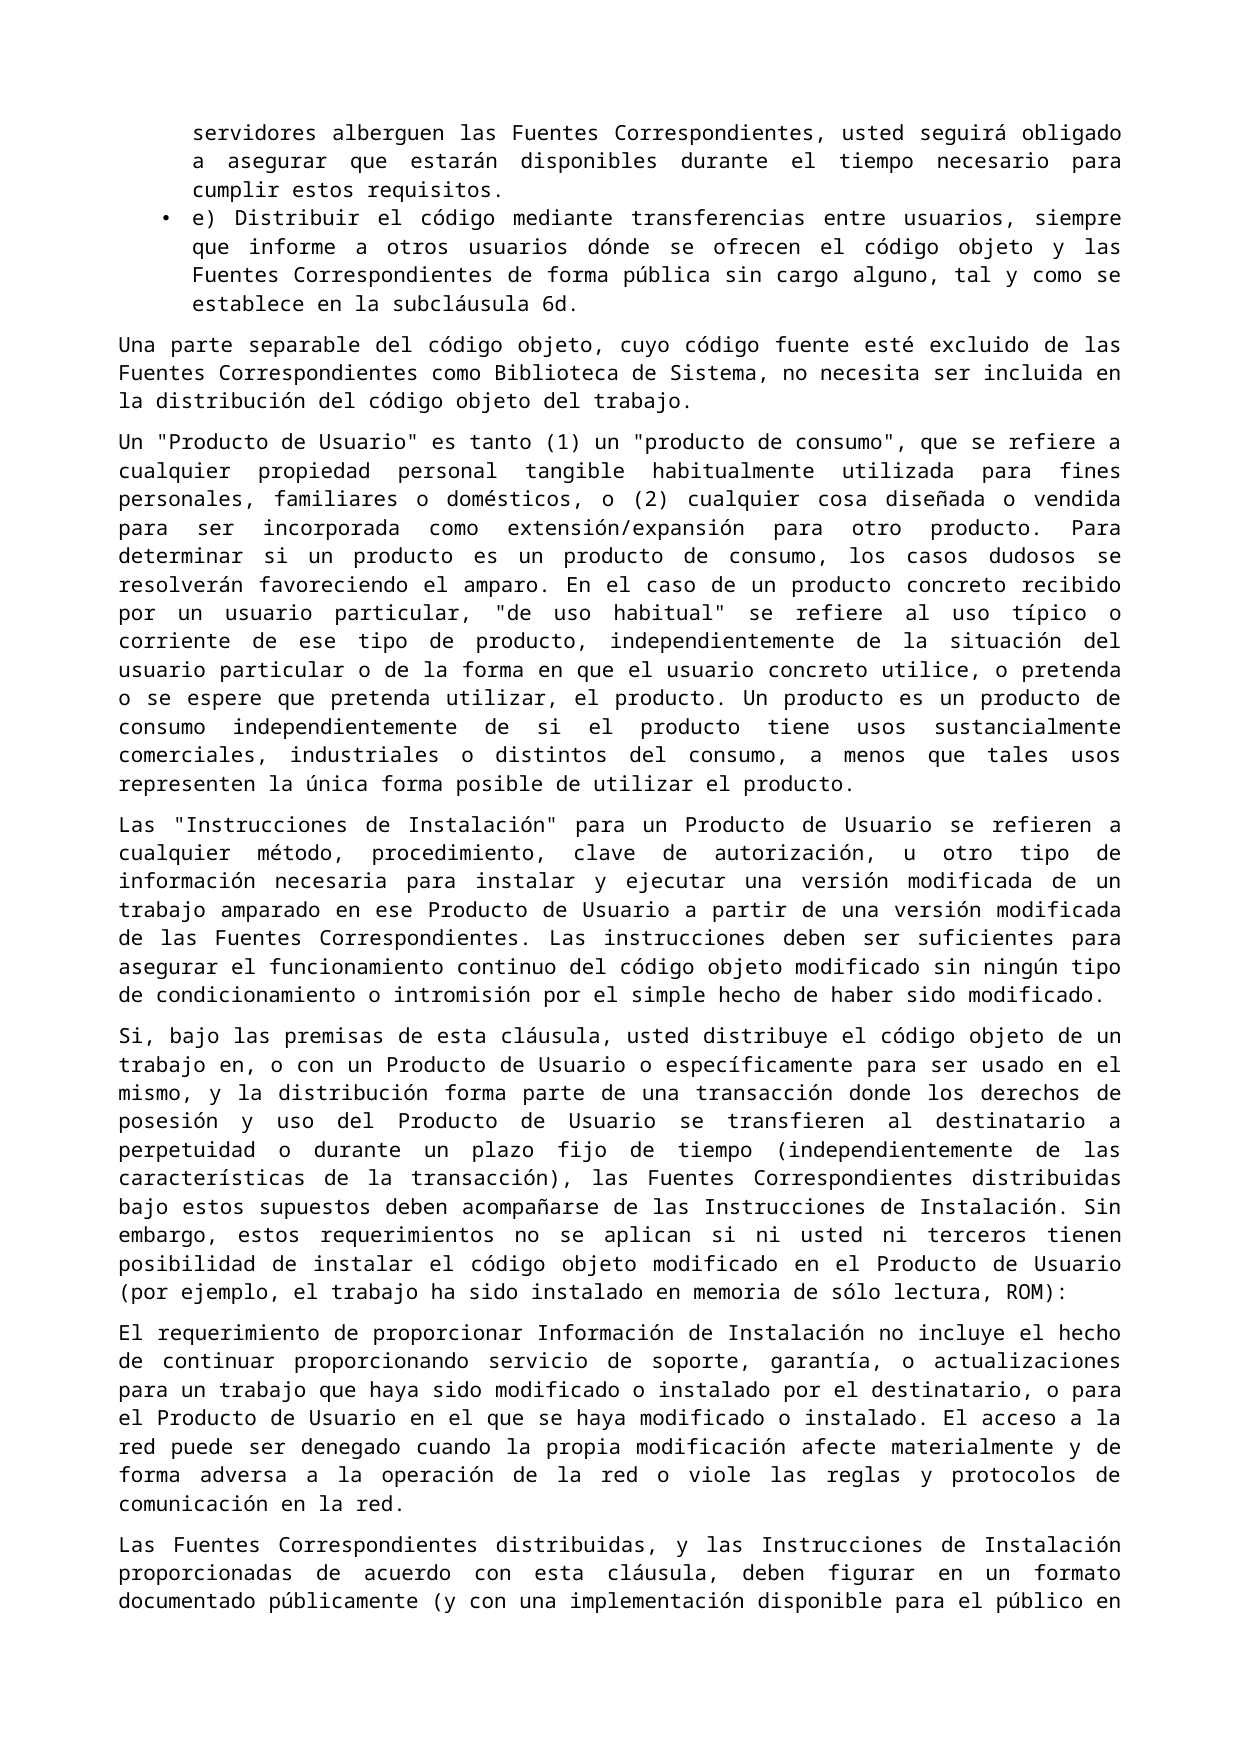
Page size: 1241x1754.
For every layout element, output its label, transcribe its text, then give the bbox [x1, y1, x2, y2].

text Una parte separable del código objeto, cuyo código fuente esté excluido de las Fuentes Correspondientes como Biblioteca de Sistema, no necesita ser incluida en la distribución del código objeto del trabajo. [118, 330, 1122, 415]
text El requerimiento de proporcionar Información de Instalación no incluye el hecho de continuar proporcionando servicio de soporte, garantía, o actualizaciones para un trabajo que haya sido modificado o instalado por el destinatario, o para el Producto de Usuario en el que se haya modificado o instalado. El acceso a la red puede ser denegado cuando la propia modificación afecte materialmente y de forma adversa a la operación de la red o viole las reglas y protocolos de comunicación en la red. [118, 1318, 1122, 1517]
text Un "Producto de Usuario" es tanto (1) un "producto de consumo", que se refiere a cualquier propiedad personal tangible habitualmente utilizada para fines personales, familiares o domésticos, o (2) cualquier cosa diseñada o vendida para ser incorporada como extensión/expansión para otro producto. Para determinar si un producto es un producto de consumo, los casos dudosos se resolverán favoreciendo el amparo. En el caso de un producto concreto recibido por un usuario particular, "de uso habitual" se refiere al uso típico o corriente de ese tipo de producto, independientemente de la situación del usuario particular o de la forma en que el usuario concreto utilice, o pretenda o se espere que pretenda utilizar, el producto. Un producto es un producto de consumo independientemente de si el producto tiene usos sustancialmente comerciales, industriales o distintos del consumo, a menos que tales usos representen la única forma posible de utilizar el producto. [118, 427, 1122, 797]
list servidores alberguen las Fuentes Correspondientes, usted seguirá obligado a asegurar que estarán disponibles durante el tiempo necesario para cumplir estos requisitos. [162, 118, 1122, 203]
text Si, bajo las premisas de esta cláusula, usted distribuye el código objeto de un trabajo en, o con un Producto de Usuario o específicamente para ser usado en el mismo, y la distribución forma parte de una transacción donde los derechos de posesión y uso del Producto de Usuario se transfieren al destinatario a perpetuidad o durante un plazo fijo de tiempo (independientemente de las características de la transacción), las Fuentes Correspondientes distribuidas bajo estos supuestos deben acompañarse de las Instrucciones de Instalación. Sin embargo, estos requerimientos no se aplican si ni usted ni terceros tienen posibilidad de instalar el código objeto modificado en el Producto de Usuario (por ejemplo, el trabajo ha sido instalado en memoria de sólo lectura, ROM): [118, 1021, 1122, 1306]
list e) Distribuir el código mediante transferencias entre usuarios, siempre que informe a otros usuarios dónde se ofrecen el código objeto y las Fuentes Correspondientes de forma pública sin cargo alguno, tal y como se establece en la subcláusula 6d. [162, 203, 1122, 317]
text Las Fuentes Correspondientes distribuidas, y las Instrucciones de Instalación proporcionadas de acuerdo con esta cláusula, deben figurar en un formato documentado públicamente (y con una implementación disponible para el público en [118, 1530, 1122, 1615]
text Las "Instrucciones de Instalación" para un Producto de Usuario se refieren a cualquier método, procedimiento, clave de autorización, u otro tipo de información necesaria para instalar y ejecutar una versión modificada de un trabajo amparado en ese Producto de Usuario a partir de una versión modificada de las Fuentes Correspondientes. Las instrucciones deben ser suficientes para asegurar el funcionamiento continuo del código objeto modificado sin ningún tipo de condicionamiento o intromisión por el simple hecho de haber sido modificado. [118, 810, 1122, 1009]
